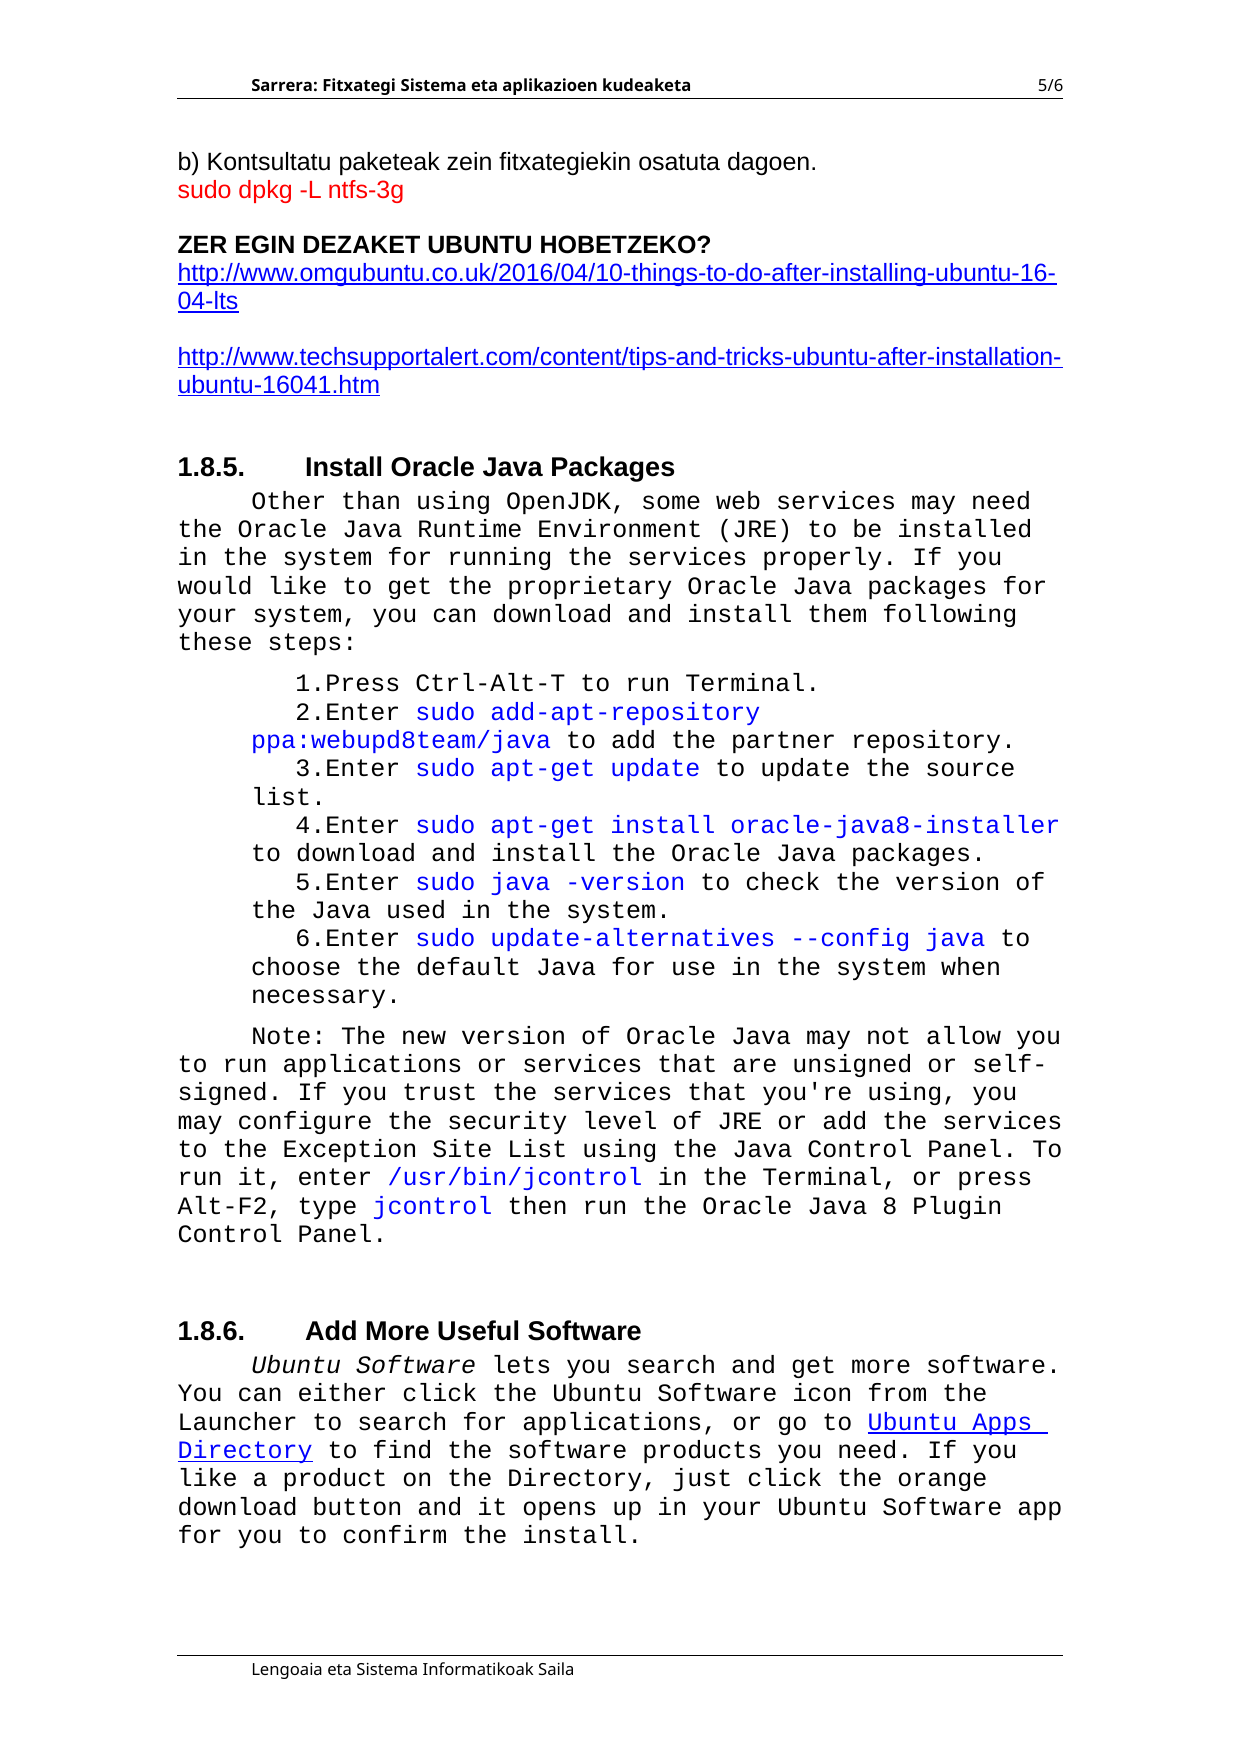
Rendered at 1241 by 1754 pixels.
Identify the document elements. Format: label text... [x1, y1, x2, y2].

list Enter sudo java -version to check the version of the Java used in the system. [221, 869, 1063, 926]
list Enter sudo apt-get update to update the source list. [221, 756, 1063, 812]
text http://www.omgubuntu.co.uk/2016/04/10-things-to-do-after-installing-ubuntu-16-04-lts [177, 259, 1063, 315]
subtitle Install Oracle Java Packages [177, 452, 1063, 482]
text Other than using OpenJDK, some web services may need the Oracle Java Runtime Environment (JRE) to be installed in the system for running the services properly. If you would like to get the proprietary Oracle Java packages for your system, you can download and install them following these steps: [177, 488, 1063, 658]
list Enter sudo add-apt-repository ppa:webupd8team/java to add the partner repository. [221, 699, 1063, 756]
text ubuntu-16041.htm [177, 368, 1063, 399]
list Press Ctrl-Alt-T to run Terminal. [221, 671, 1063, 699]
list Enter sudo apt-get install oracle-java8-installer to download and install the Oracle Java packages. [221, 812, 1063, 869]
text b) Kontsultatu paketeak zein fitxategiekin osatuta dagoen. [177, 148, 1063, 176]
text Ubuntu Software lets you search and get more software. You can either click the Ubuntu Software icon from the Launcher to search for applications, or go to Ubuntu Apps Directory to find the software products you need. If you like a product on the Directory, just click the orange download button and it opens up in your Ubuntu Software app for you to confirm the install. [177, 1352, 1063, 1551]
text http://www.techsupportalert.com/content/tips-and-tricks-ubuntu-after-installation- [177, 343, 1063, 367]
text sudo dpkg -L ntfs-3g [177, 176, 1063, 203]
text Note: The new version of Oracle Java may not allow you to run applications or services that are unsigned or self-signed. If you trust the services that you're using, you may configure the security level of JRE or add the services to the Exception Site List using the Java Control Panel. To run it, enter /usr/bin/jcontrol in the Terminal, or press Alt-F2, type jcontrol then run the Oracle Java 8 Plugin Control Panel. [177, 1023, 1063, 1250]
list Enter sudo update-alternatives --config java to choose the default Java for use in the system when necessary. [221, 926, 1063, 1011]
text ZER EGIN DEZAKET UBUNTU HOBETZEKO? [177, 231, 1063, 259]
subtitle Add More Useful Software [177, 1316, 1063, 1346]
